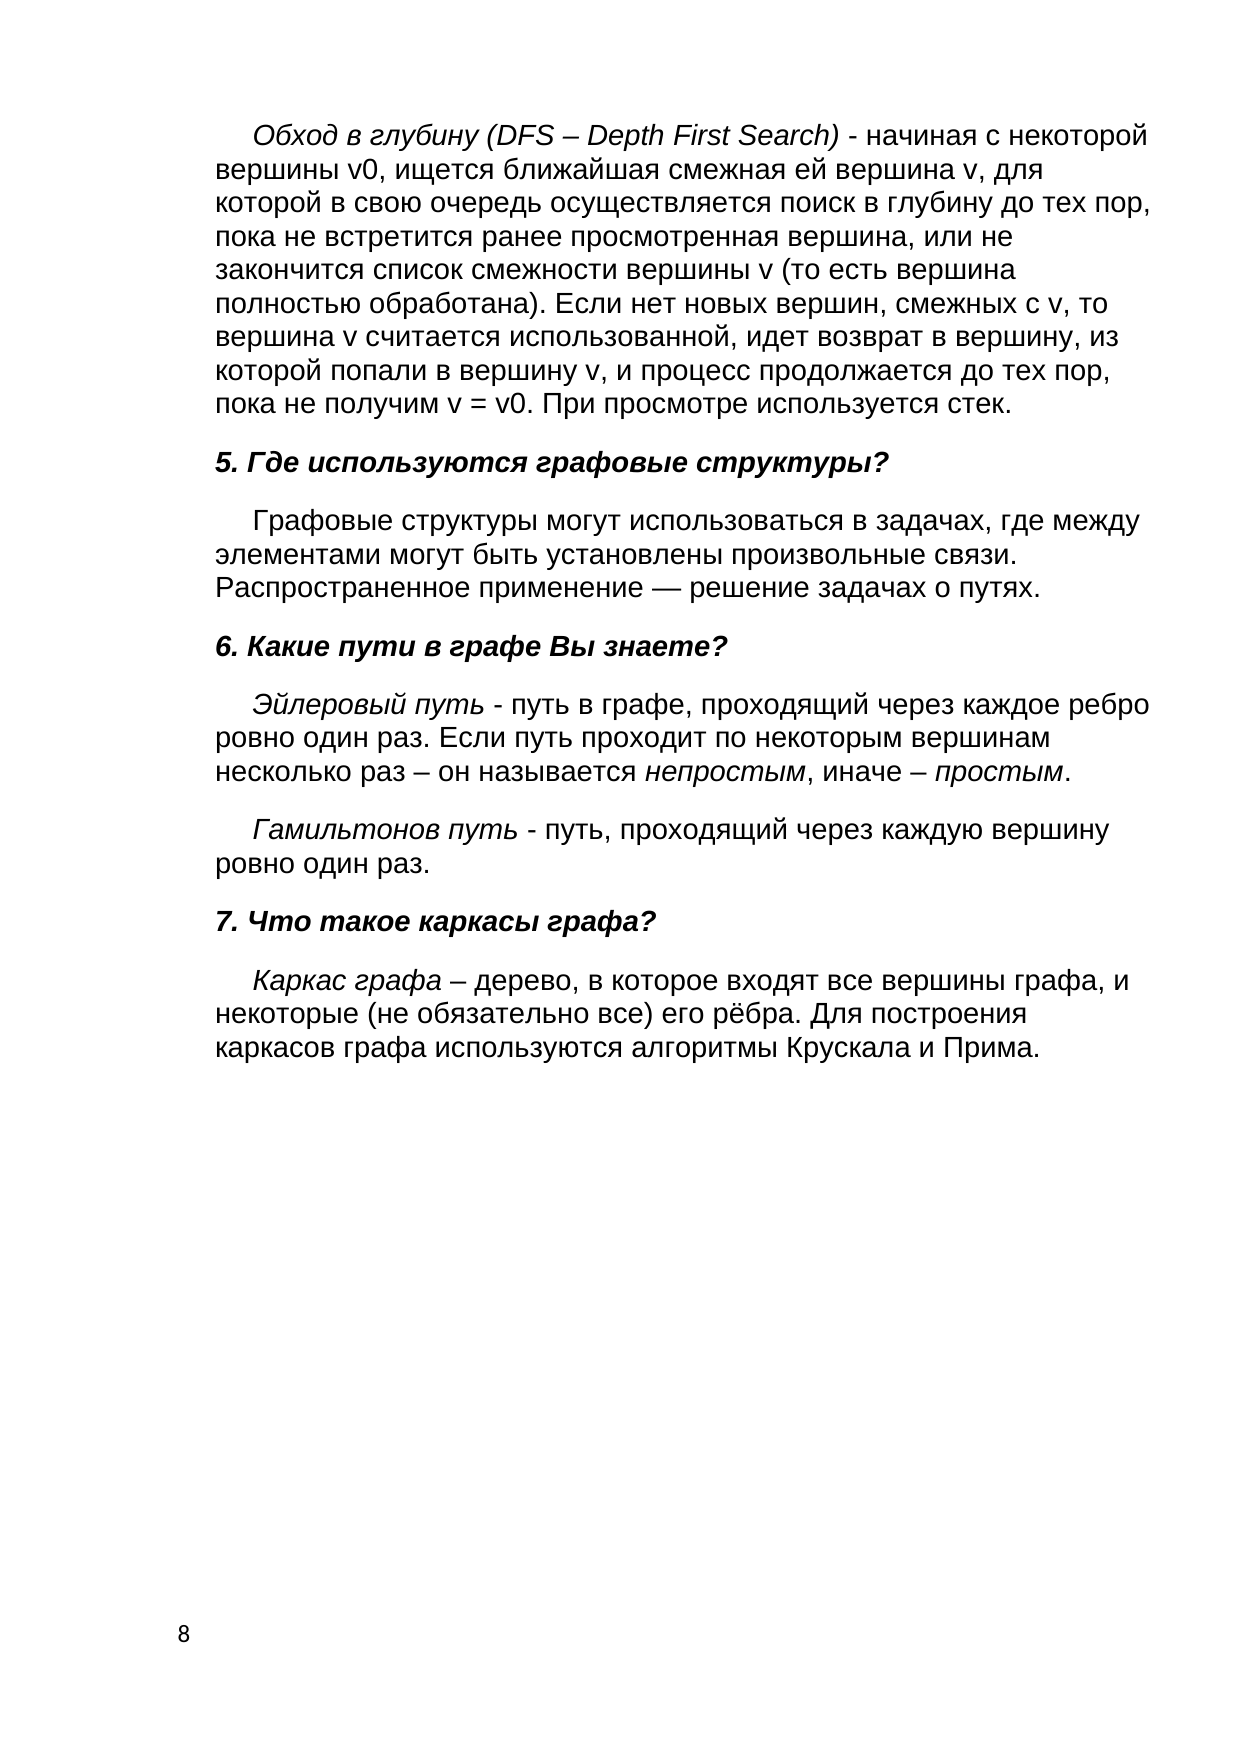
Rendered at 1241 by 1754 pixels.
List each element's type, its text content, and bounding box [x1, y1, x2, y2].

list Каркас графа – дерево, в которое входят все вершины графа, и некоторые (не обязательно все) его рёбра. Для построения каркасов графа используются алгоритмы Крускала и Прима. [215, 962, 1152, 1063]
list Обход в глубину (DFS – Depth First Search) - начиная с некоторой вершины v0, ищется ближайшая смежная ей вершина v, для которой в свою очередь осуществляется поиск в глубину до тех пор, пока не встретится ранее просмотренная вершина, или не закончится список смежности вершины v (то есть вершина полностью обработана). Если нет новых вершин, смежных с v, то вершина v считается использованной, идет возврат в вершину, из которой попали в вершину v, и процесс продолжается до тех пор, пока не получим v = v0. При просмотре используется стек. [215, 118, 1152, 420]
list 5. Где используются графовые структуры? [215, 445, 1152, 478]
list Гамильтонов путь - путь, проходящий через каждую вершину ровно один раз. [215, 812, 1152, 879]
list 6. Какие пути в графе Вы знаете? [215, 628, 1152, 662]
list Графовые структуры могут использоваться в задачах, где между элементами могут быть установлены произвольные связи. Распространенное применение — решение задачах о путях. [215, 503, 1152, 604]
list 7. Что такое каркасы графа? [215, 904, 1152, 938]
list Эйлеровый путь - путь в графе, проходящий через каждое ребро ровно один раз. Если путь проходит по некоторым вершинам несколько раз – он называется непростым, иначе – простым. [215, 687, 1152, 787]
